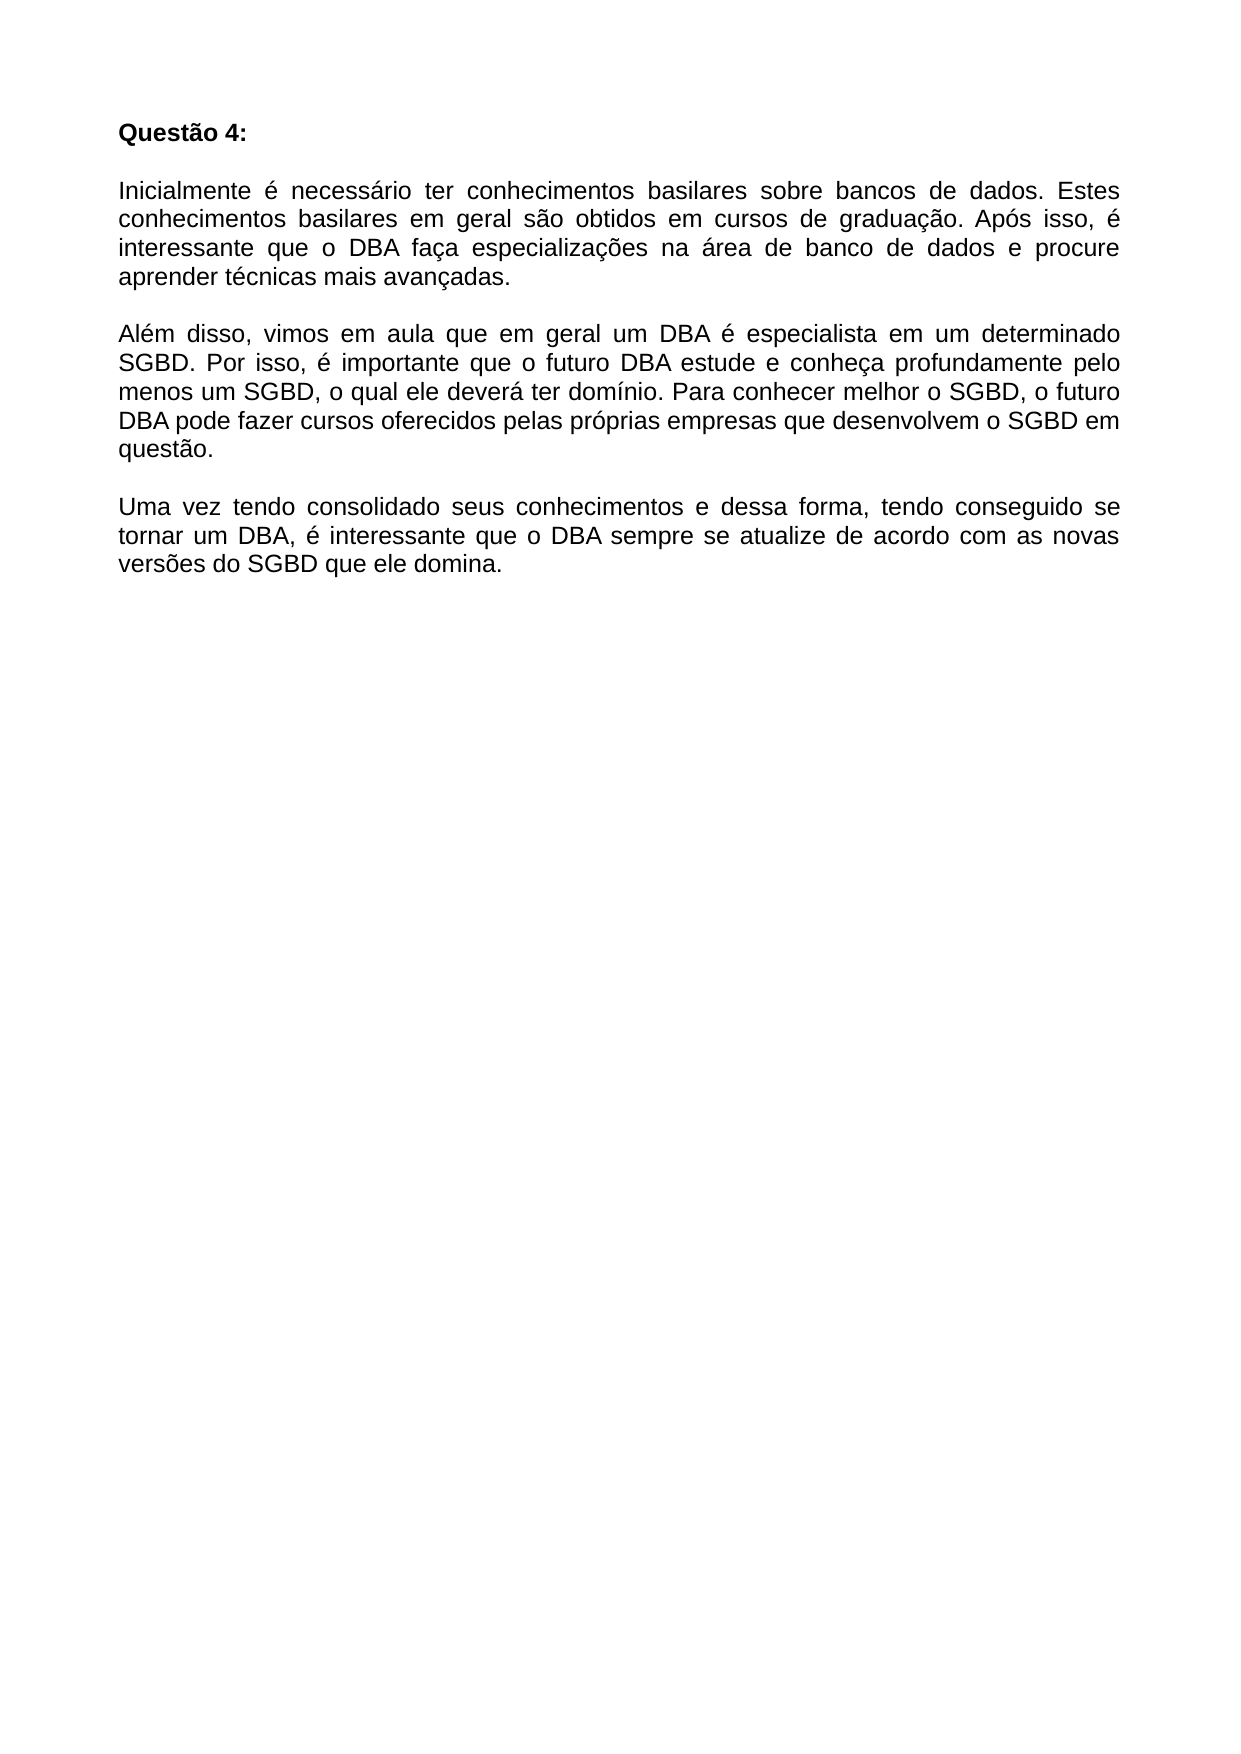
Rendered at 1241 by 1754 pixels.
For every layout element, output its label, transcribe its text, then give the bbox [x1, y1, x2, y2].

text Além disso, vimos em aula que em geral um DBA é especialista em um determinado SGBD. Por isso, é importante que o futuro DBA estude e conheça profundamente pelo menos um SGBD, o qual ele deverá ter domínio. Para conhecer melhor o SGBD, o futuro DBA pode fazer cursos oferecidos pelas próprias empresas que desenvolvem o SGBD em questão. [118, 319, 1122, 463]
text Uma vez tendo consolidado seus conhecimentos e dessa forma, tendo conseguido se tornar um DBA, é interessante que o DBA sempre se atualize de acordo com as novas versões do SGBD que ele domina. [118, 492, 1122, 578]
text Questão 4: [118, 118, 1122, 147]
text Inicialmente é necessário ter conhecimentos basilares sobre bancos de dados. Estes conhecimentos basilares em geral são obtidos em cursos de graduação. Após isso, é interessante que o DBA faça especializações na área de banco de dados e procure aprender técnicas mais avançadas. [118, 176, 1122, 291]
